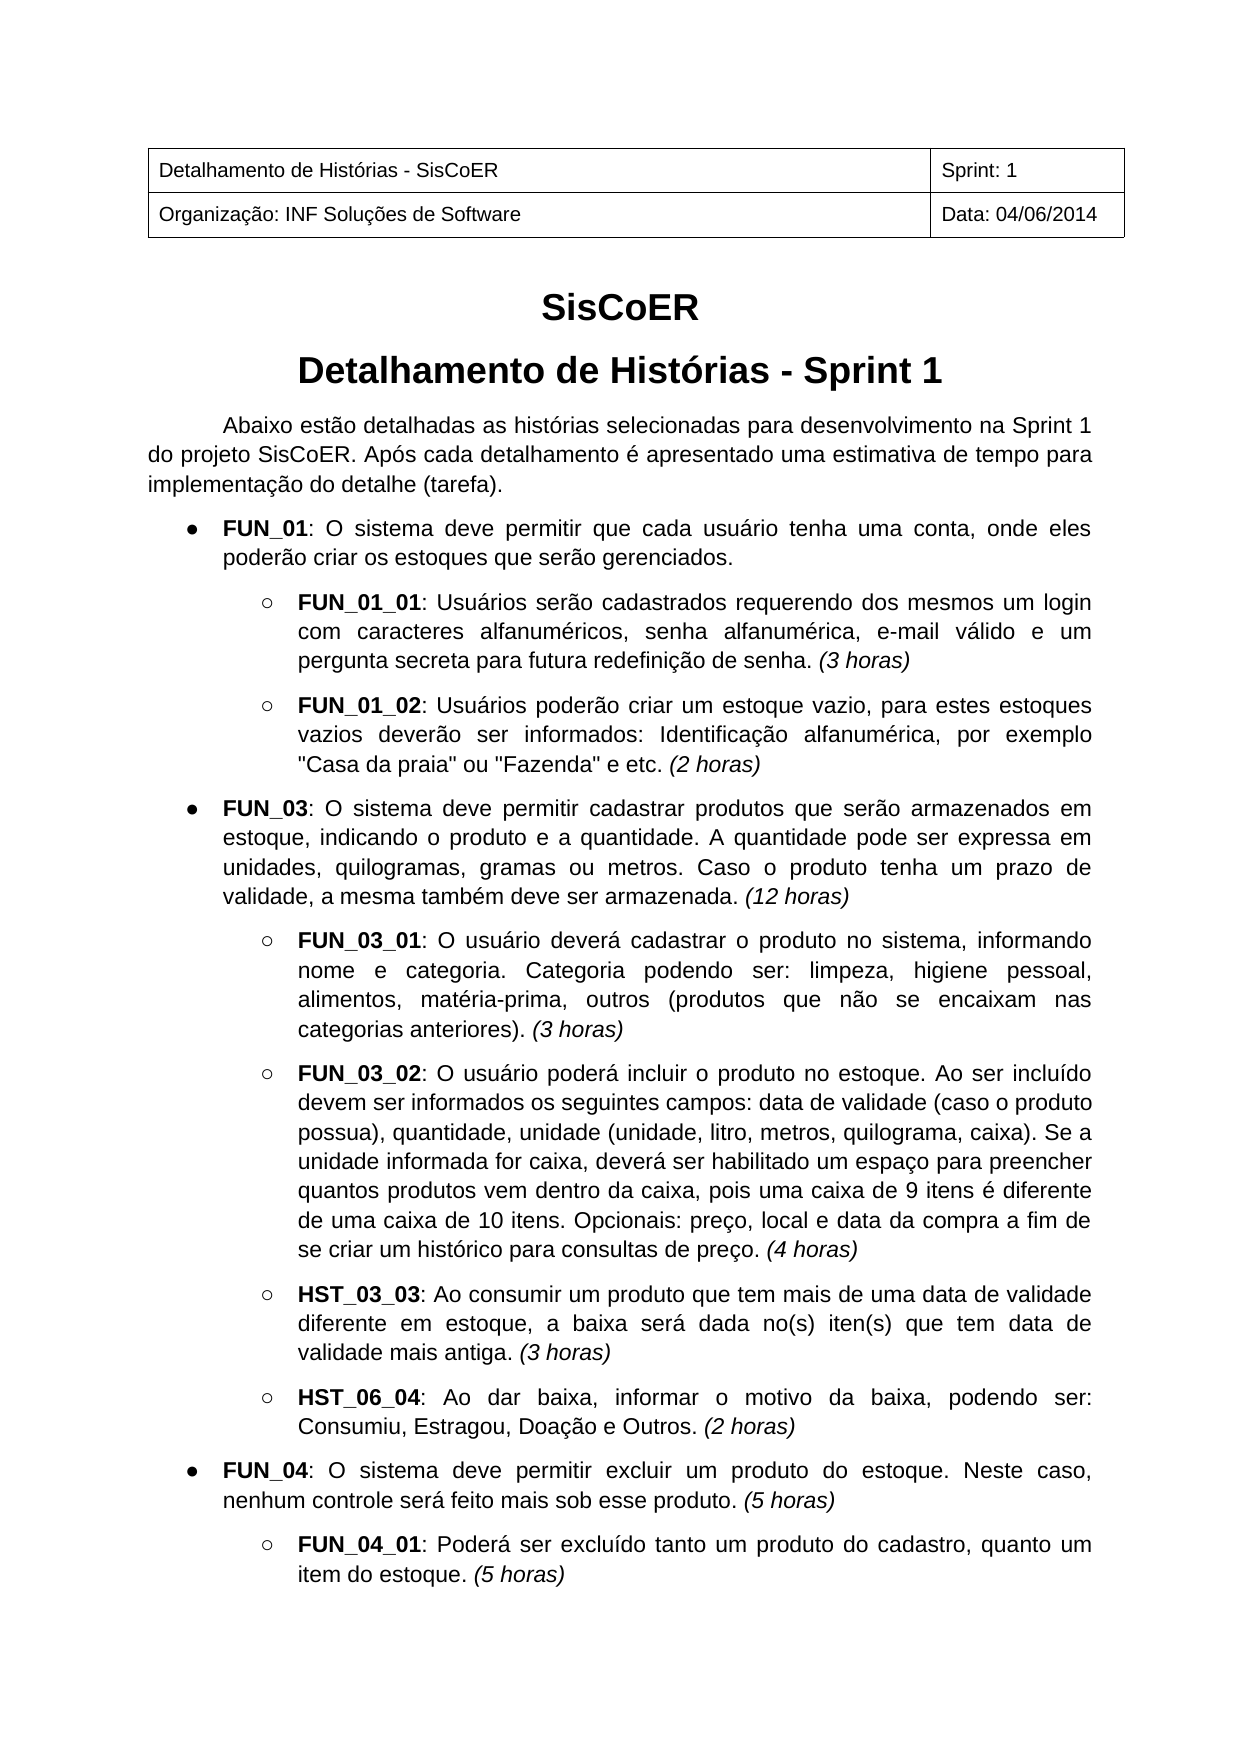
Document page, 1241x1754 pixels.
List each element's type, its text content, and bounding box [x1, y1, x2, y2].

list FUN_03: O sistema deve permitir cadastrar produtos que serão armazenados em estoque, indicando o produto e a quantidade. A quantidade pode ser expressa em unidades, quilogramas, gramas ou metros. Caso o produto tenha um prazo de validade, a mesma também deve ser armazenada. (12 horas) [185, 796, 1093, 909]
text Detalhamento de Histórias - Sprint 1 [148, 349, 1093, 391]
text SisCoER [148, 286, 1093, 328]
list FUN_03_02: O usuário poderá incluir o produto no estoque. Ao ser incluído devem ser informados os seguintes campos: data de validade (caso o produto possua), quantidade, unidade (unidade, litro, metros, quilograma, caixa). Se a unidade informada for caixa, deverá ser habilitado um espaço para preencher quantos produtos vem dentro da caixa, pois uma caixa de 9 itens é diferente de uma caixa de 10 itens. Opcionais: preço, local e data da compra a fim de se criar um histórico para consultas de preço. (4 horas) [260, 1061, 1093, 1262]
list HST_06_04: Ao dar baixa, informar o motivo da baixa, podendo ser: Consumiu, Estragou, Doação e Outros. (2 horas) [260, 1384, 1093, 1439]
list FUN_04_01: Poderá ser excluído tanto um produto do cadastro, quanto um item do estoque. (5 horas) [260, 1532, 1093, 1587]
list FUN_04: O sistema deve permitir excluir um produto do estoque. Neste caso, nenhum controle será feito mais sob esse produto. (5 horas) [185, 1458, 1093, 1513]
list FUN_03_01: O usuário deverá cadastrar o produto no sistema, informando nome e categoria. Categoria podendo ser: limpeza, higiene pessoal, alimentos, matéria-prima, outros (produtos que não se encaixam nas categorias anteriores). (3 horas) [260, 928, 1093, 1042]
list FUN_01_02: Usuários poderão criar um estoque vazio, para estes estoques vazios deverão ser informados: Identificação alfanumérica, por exemplo "Casa da praia" ou "Fazenda" e etc. (2 horas) [260, 692, 1093, 777]
text Abaixo estão detalhadas as histórias selecionadas para desenvolvimento na Sprint 1 do projeto SisCoER. Após cada detalhamento é apresentado uma estimativa de tempo para implementação do detalhe (tarefa). [148, 412, 1093, 497]
list HST_03_03: Ao consumir um produto que tem mais de uma data de validade diferente em estoque, a baixa será dada no(s) iten(s) que tem data de validade mais antiga. (3 horas) [260, 1281, 1093, 1366]
list FUN_01_01: Usuários serão cadastrados requerendo dos mesmos um login com caracteres alfanuméricos, senha alfanumérica, e-mail válido e um pergunta secreta para futura redefinição de senha. (3 horas) [260, 589, 1093, 674]
list FUN_01: O sistema deve permitir que cada usuário tenha uma conta, onde eles poderão criar os estoques que serão gerenciados. [185, 516, 1093, 571]
